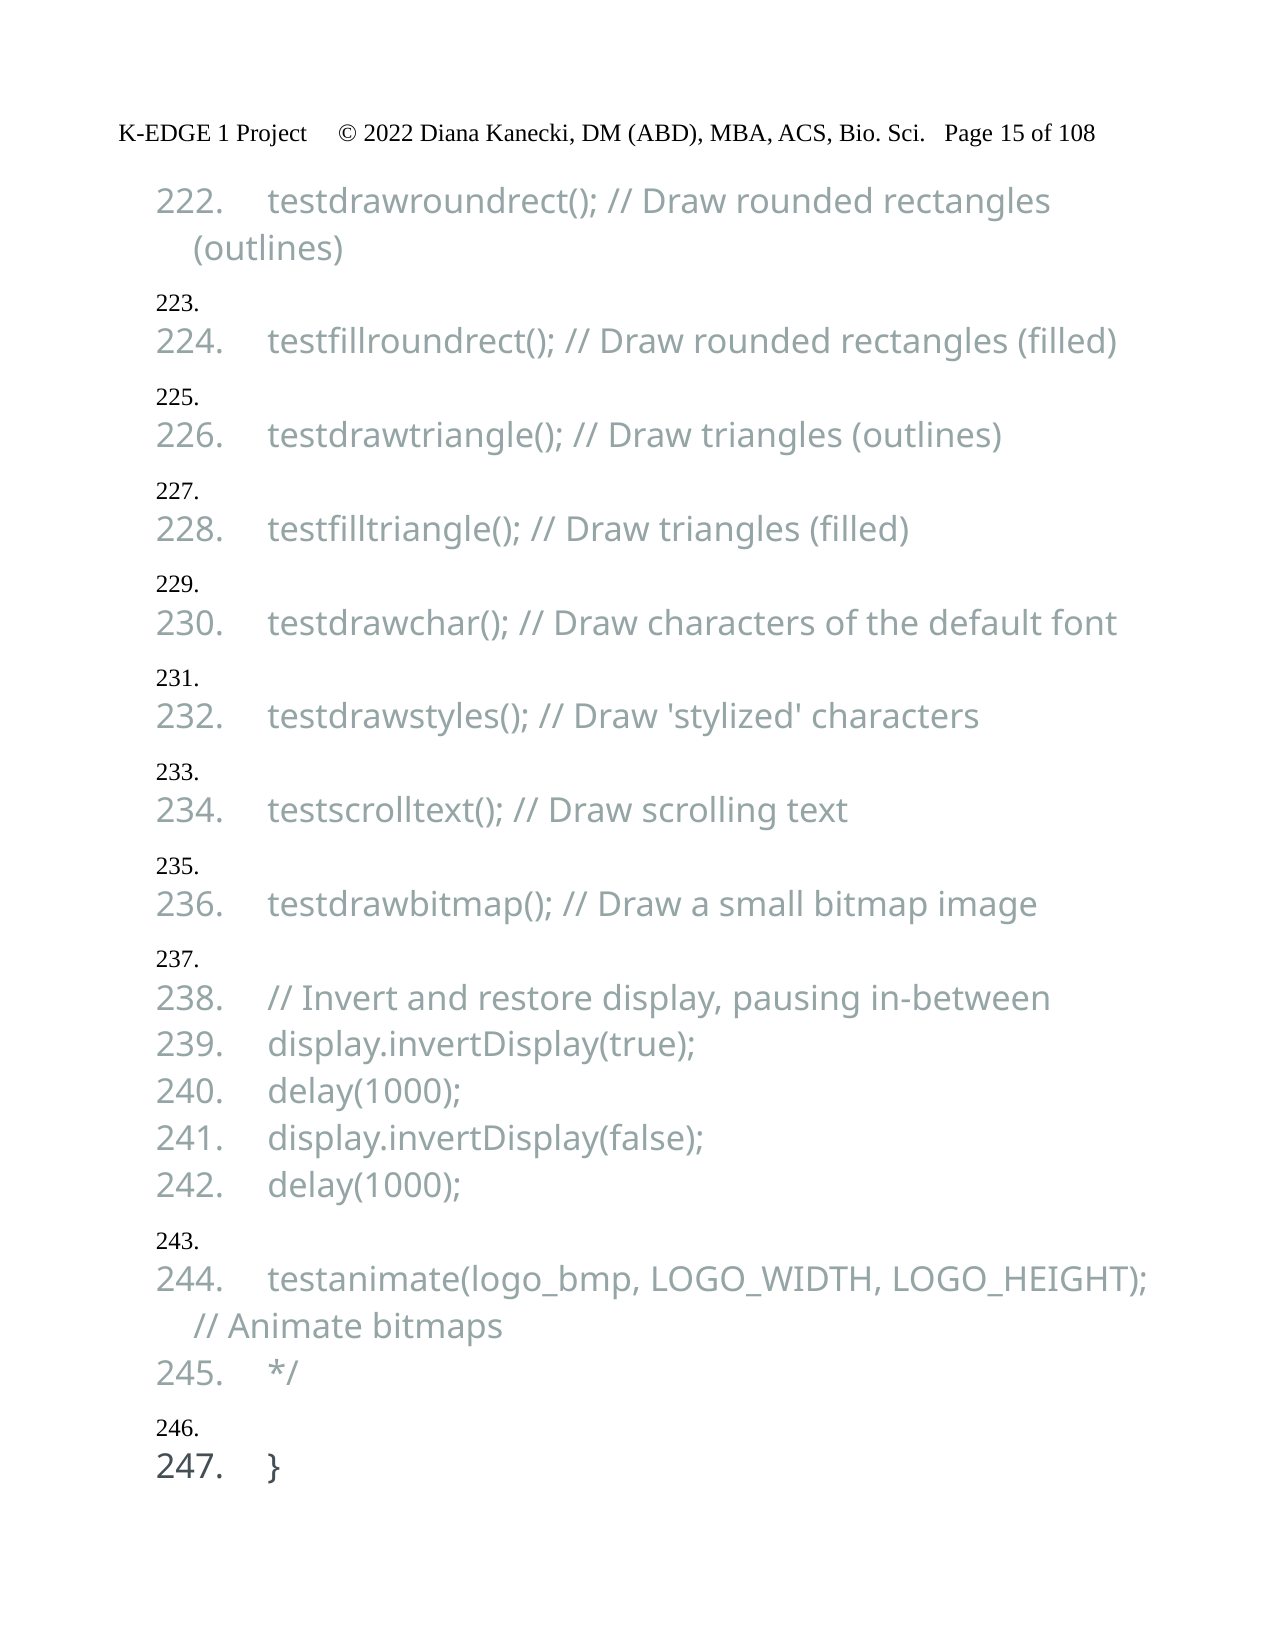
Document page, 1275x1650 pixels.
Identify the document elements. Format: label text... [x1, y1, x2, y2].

list display.invertDisplay(true); [156, 1020, 1157, 1067]
list testanimate(logo_bmp, LOGO_WIDTH, LOGO_HEIGHT); // Animate bitmaps [156, 1254, 1157, 1348]
list } [156, 1442, 1157, 1489]
list delay(1000); [156, 1067, 1157, 1114]
list testdrawchar(); // Draw characters of the default font [156, 598, 1157, 645]
list delay(1000); [156, 1161, 1157, 1208]
list testfilltriangle(); // Draw triangles (filled) [156, 504, 1157, 551]
list display.invertDisplay(false); [156, 1114, 1157, 1161]
list testdrawroundrect(); // Draw rounded rectangles (outlines) [156, 176, 1157, 270]
list // Invert and restore display, pausing in-between [156, 973, 1157, 1020]
list */ [156, 1348, 1157, 1395]
list testfillroundrect(); // Draw rounded rectangles (filled) [156, 317, 1157, 364]
list testscrolltext(); // Draw scrolling text [156, 786, 1157, 833]
list testdrawstyles(); // Draw 'stylized' characters [156, 692, 1157, 739]
list testdrawtriangle(); // Draw triangles (outlines) [156, 411, 1157, 458]
list testdrawbitmap(); // Draw a small bitmap image [156, 879, 1157, 926]
